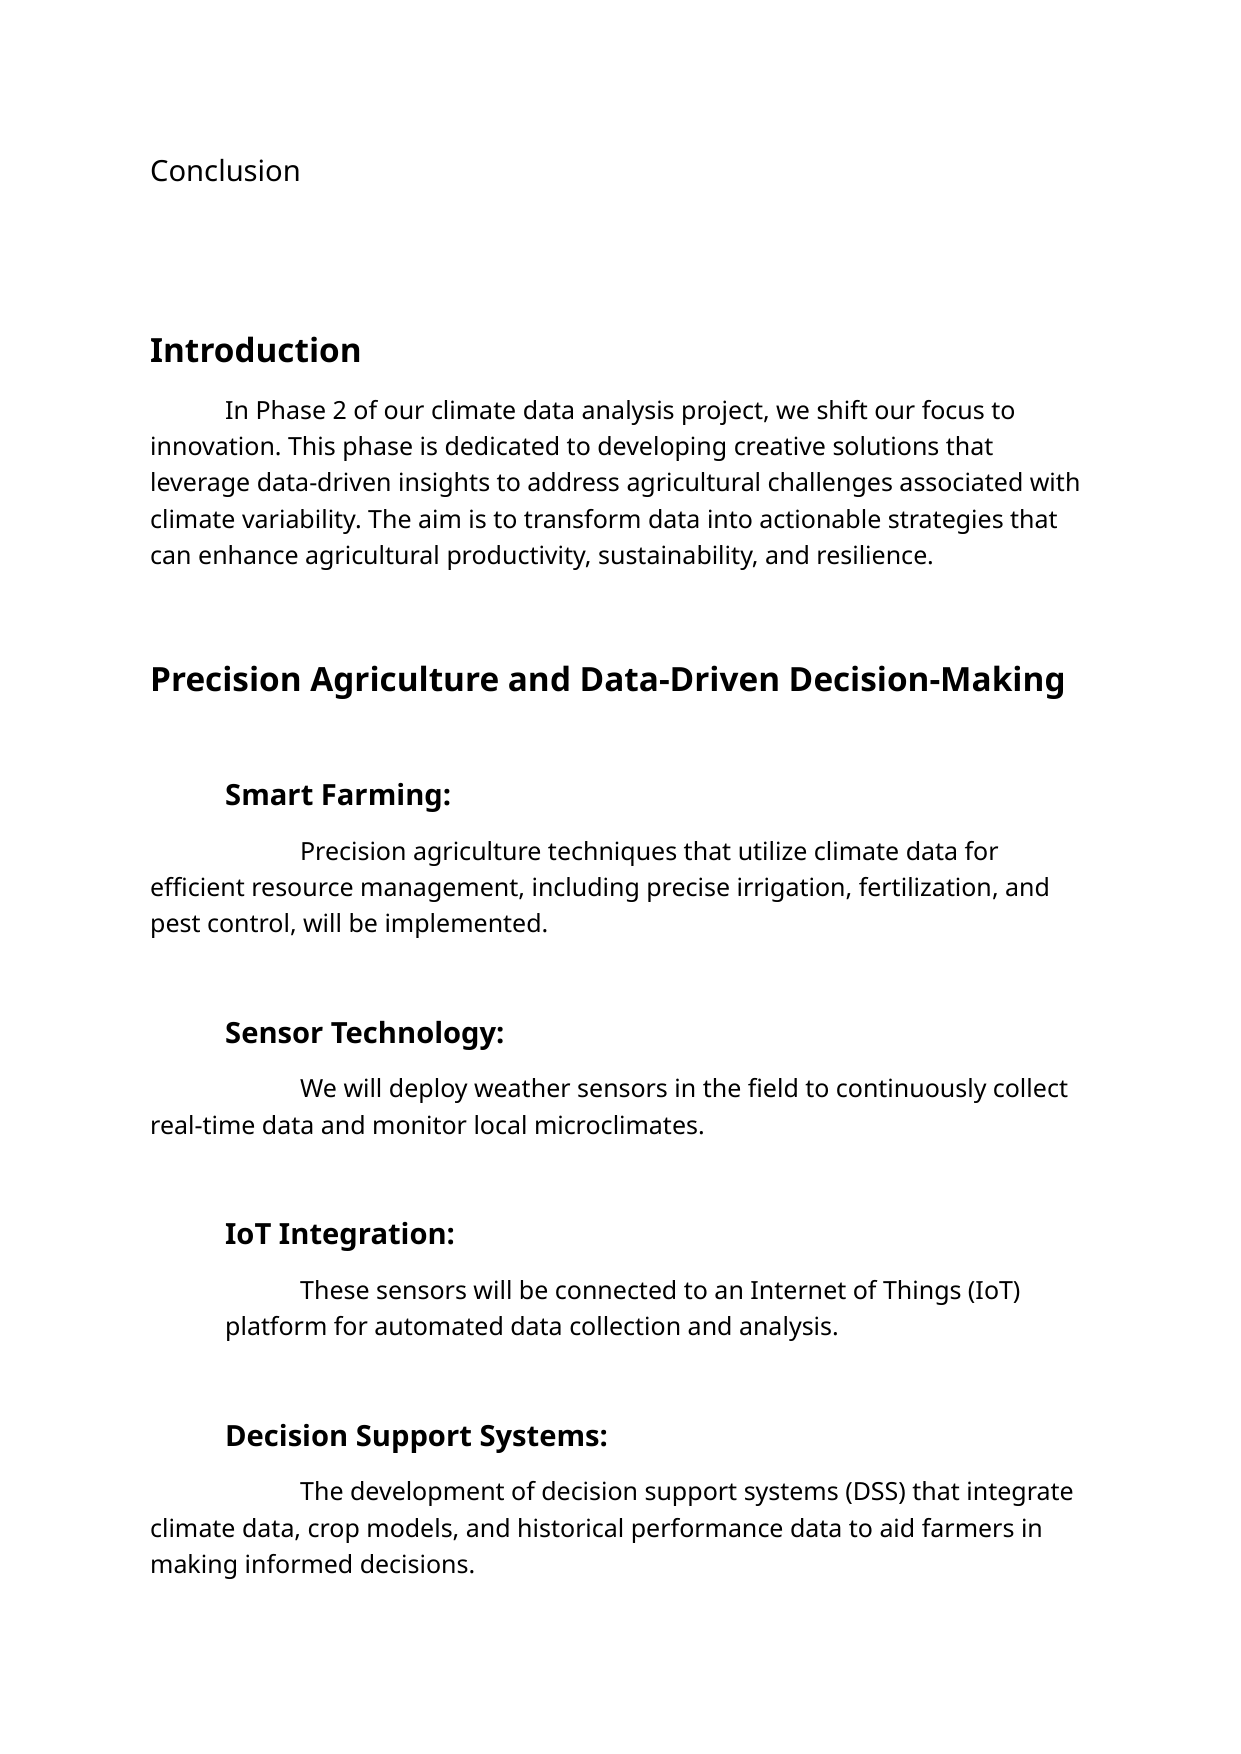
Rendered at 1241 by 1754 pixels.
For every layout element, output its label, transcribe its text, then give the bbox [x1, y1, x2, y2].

text IoT Integration: [150, 1213, 1090, 1253]
text Smart Farming: [150, 774, 1090, 814]
text Decision Support Systems: [150, 1415, 1090, 1455]
text Precision agriculture techniques that utilize climate data for efficient resource management, including precise irrigation, fertilization, and pest control, will be implemented. [150, 833, 1090, 940]
text In Phase 2 of our climate data analysis project, we shift our focus to innovation. This phase is dedicated to developing creative solutions that leverage data-driven insights to address agricultural challenges associated with climate variability. The aim is to transform data into actionable strategies that can enhance agricultural productivity, sustainability, and resilience. [150, 392, 1090, 572]
text These sensors will be connected to an Internet of Things (IoT) platform for automated data collection and analysis. [225, 1273, 1090, 1343]
text We will deploy weather sensors in the field to continuously collect real-time data and monitor local microclimates. [150, 1071, 1090, 1142]
text Introduction [150, 327, 1090, 373]
text Sensor Technology: [150, 1012, 1090, 1052]
text The development of decision support systems (DSS) that integrate climate data, crop models, and historical performance data to aid farmers in making informed decisions. [150, 1474, 1090, 1581]
text Precision Agriculture and Data-Driven Decision-Making [150, 656, 1090, 701]
text Conclusion [150, 150, 1090, 190]
